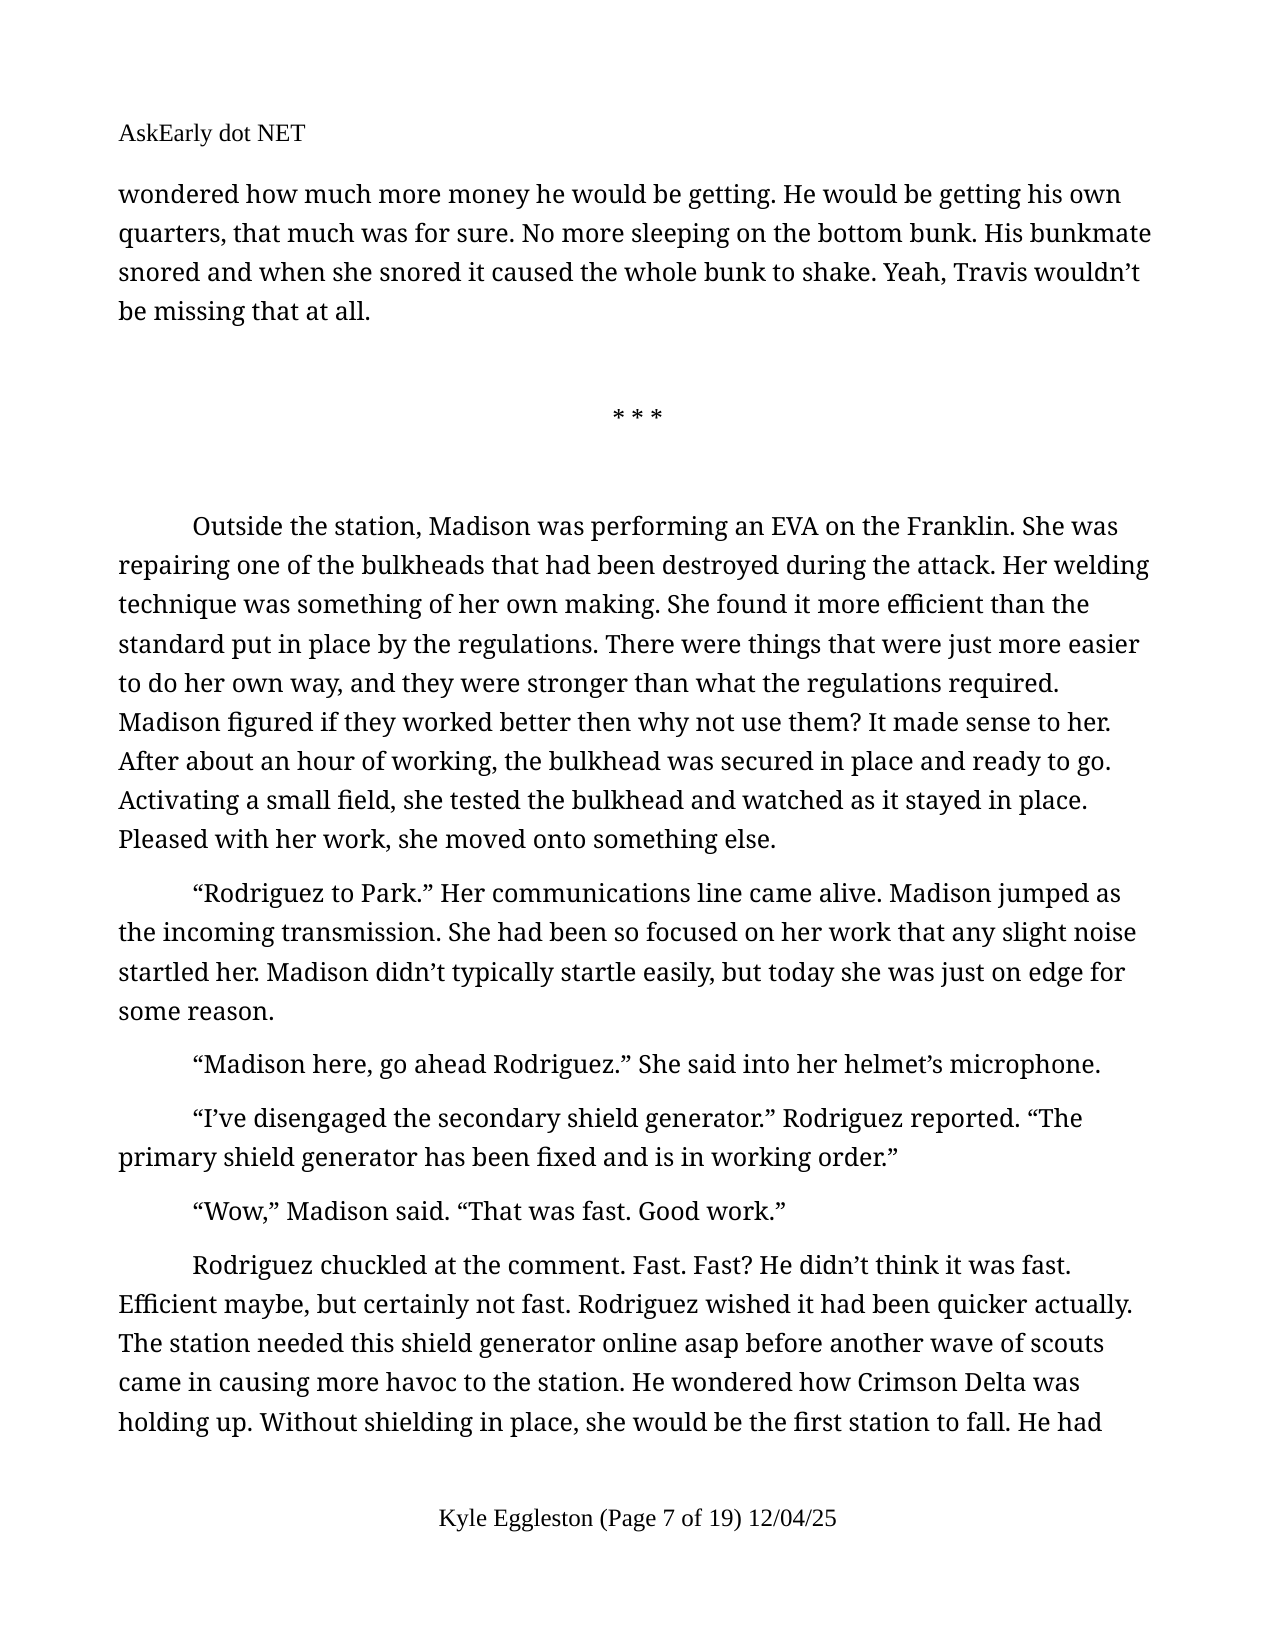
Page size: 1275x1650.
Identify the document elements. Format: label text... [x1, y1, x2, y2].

text Outside the station, Madison was performing an EVA on the Franklin. She was repairing one of the bulkheads that had been destroyed during the attack. Her welding technique was something of her own making. She found it more efficient than the standard put in place by the regulations. There were things that were just more easier to do her own way, and they were stronger than what the regulations required. Madison figured if they worked better then why not use them? It made sense to her. After about an hour of working, the bulkhead was secured in place and ready to go. Activating a small field, she tested the bulkhead and watched as it stayed in place. Pleased with her work, she moved onto something else. [118, 509, 1157, 856]
text * * * [118, 401, 1157, 435]
text “Wow,” Madison said. “That was fast. Good work.” [118, 1194, 1157, 1228]
text “I’ve disengaged the secondary shield generator.” Rodriguez reported. “The primary shield generator has been fixed and is in working order.” [118, 1101, 1157, 1174]
text wondered how much more money he would be getting. He would be getting his own quarters, that much was for sure. No more sleeping on the bottom bunk. His bunkmate snored and when she snored it caused the whole bunk to shake. Yeah, Travis wouldn’t be missing that at all. [118, 176, 1157, 328]
text Rodriguez chuckled at the comment. Fast. Fast? He didn’t think it was fast. Efficient maybe, but certainly not fast. Rodriguez wished it had been quicker actually. The station needed this shield generator online asap before another wave of scouts came in causing more havoc to the station. He wondered how Crimson Delta was holding up. Without shielding in place, she would be the first station to fall. He had [118, 1248, 1157, 1438]
text “Rodriguez to Park.” Her communications line came alive. Madison jumped as the incoming transmission. She had been so focused on her work that any slight noise startled her. Madison didn’t typically startle easily, but today she was just on edge for some reason. [118, 876, 1157, 1027]
text “Madison here, go ahead Rodriguez.” She said into her helmet’s microphone. [118, 1047, 1157, 1081]
